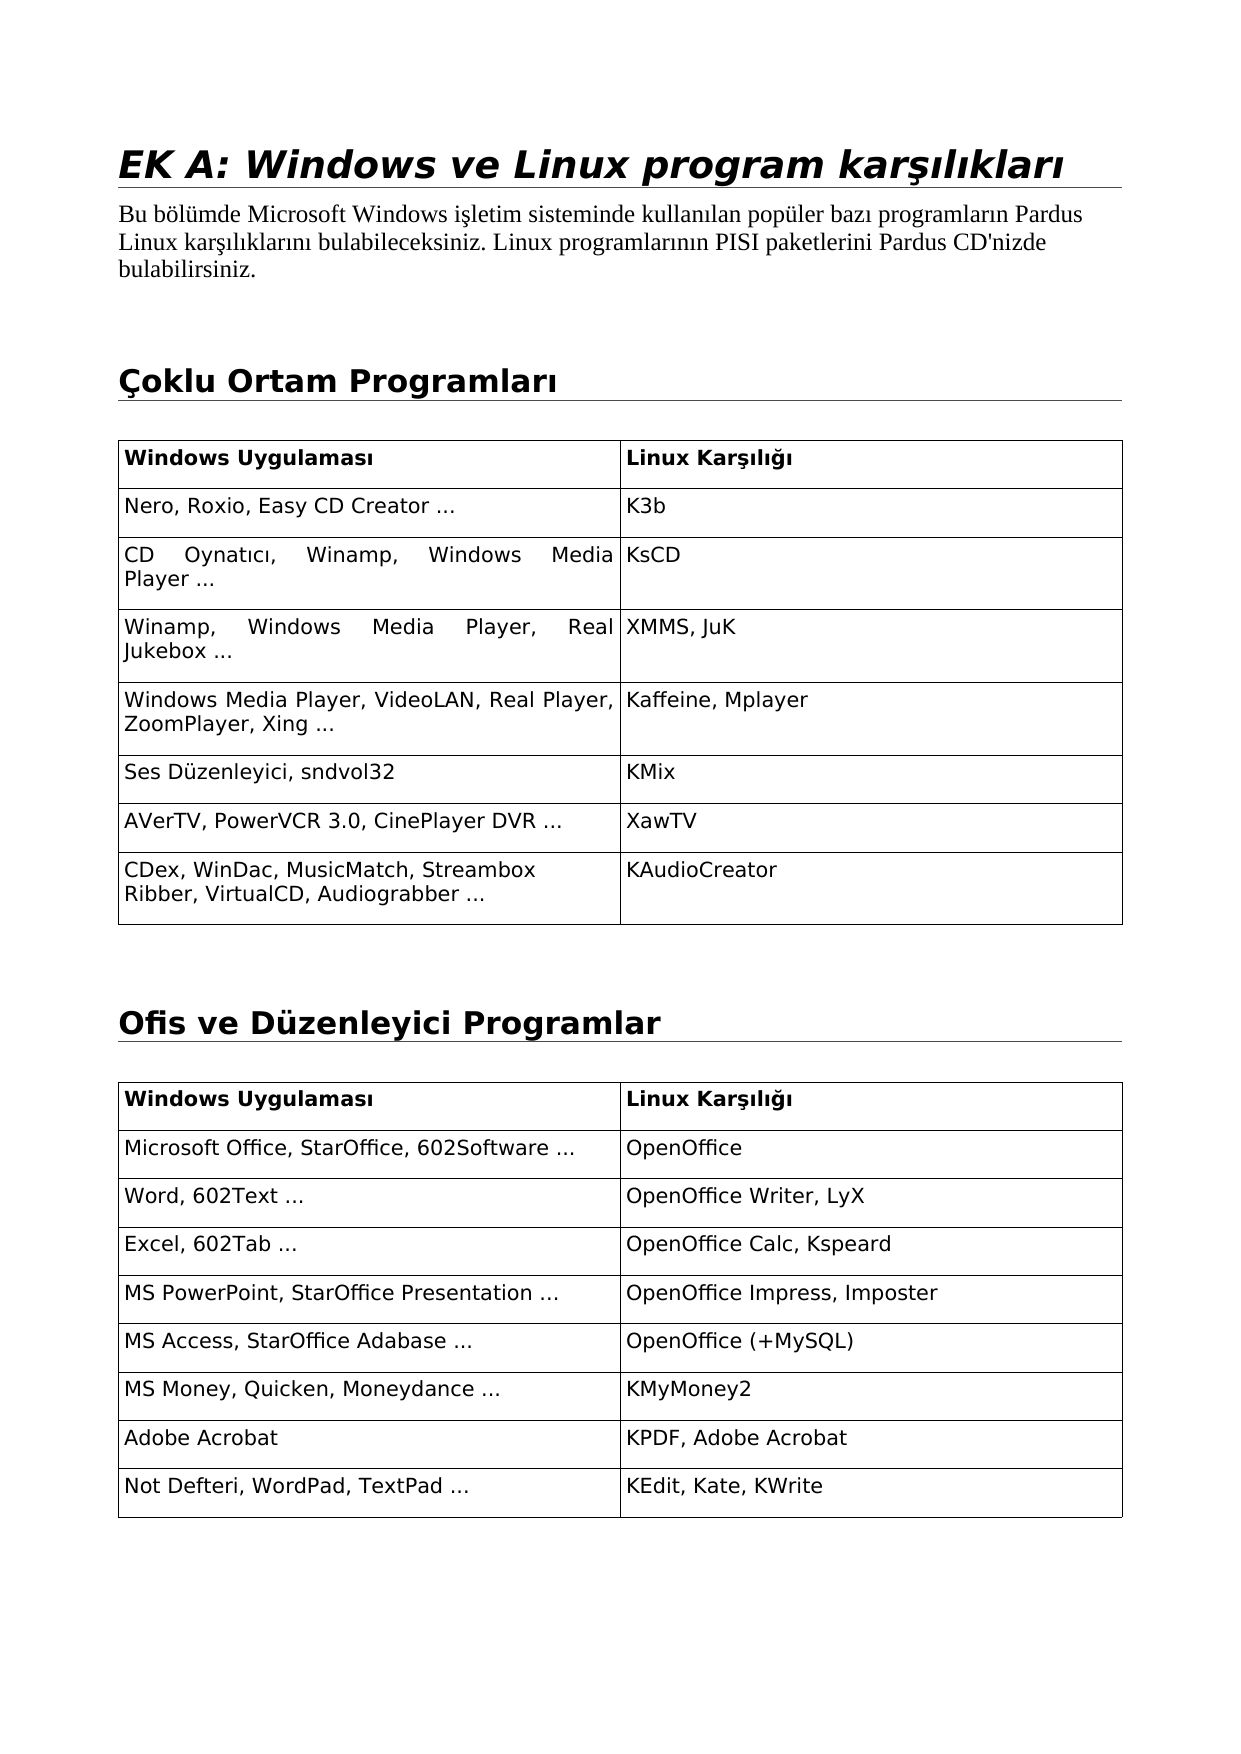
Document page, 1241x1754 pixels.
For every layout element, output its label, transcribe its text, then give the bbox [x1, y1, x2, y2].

table_cell MS Access, StarOffice Adabase ... [119, 1324, 620, 1372]
subtitle Ofis ve Düzenleyici Programlar [118, 1005, 1122, 1041]
table_cell Ses Düzenleyici, sndvol32 [119, 756, 620, 803]
table_cell KPDF, Adobe Acrobat [621, 1421, 1122, 1468]
table_header Windows Uygulaması [119, 1083, 620, 1130]
table_cell AVerTV, PowerVCR 3.0, CinePlayer DVR ... [119, 804, 620, 852]
table_header Linux Karşılığı [621, 1083, 1122, 1130]
table_cell Word, 602Text ... [119, 1179, 620, 1227]
table_cell OpenOffice Calc, Kspeard [621, 1228, 1122, 1275]
table_cell XMMS, JuK [621, 610, 1122, 682]
table_cell KsCD [621, 538, 1122, 609]
table_cell CDex, WinDac, MusicMatch, Streambox Ribber, VirtualCD, Audiograbber ... [119, 853, 620, 924]
table_cell Windows Media Player, VideoLAN, Real Player, ZoomPlayer, Xing ... [119, 683, 620, 755]
text Bu bölümde Microsoft Windows işletim sisteminde kullanılan popüler bazı programların Pardus Linux karşılıklarını bulabileceksiniz. Linux programlarının PISI paketlerini Pardus CD'nizde bulabilirsiniz. [118, 200, 1122, 283]
table_header Windows Uygulaması [119, 441, 620, 488]
table_cell Kaffeine, Mplayer [621, 683, 1122, 755]
table_cell Nero, Roxio, Easy CD Creator ... [119, 489, 620, 537]
table_cell MS Money, Quicken, Moneydance ... [119, 1373, 620, 1420]
table_cell OpenOffice (+MySQL) [621, 1324, 1122, 1372]
table_cell KAudioCreator [621, 853, 1122, 924]
table_cell Excel, 602Tab ... [119, 1228, 620, 1275]
table_cell OpenOffice [621, 1131, 1122, 1178]
table_cell KMyMoney2 [621, 1373, 1122, 1420]
table_cell KEdit, Kate, KWrite [621, 1469, 1122, 1517]
table_cell MS PowerPoint, StarOffice Presentation ... [119, 1276, 620, 1323]
table_cell XawTV [621, 804, 1122, 852]
table_cell CD Oynatıcı, Winamp, Windows Media Player ... [119, 538, 620, 609]
table_cell Winamp, Windows Media Player, Real Jukebox ... [119, 610, 620, 682]
table_cell OpenOffice Writer, LyX [621, 1179, 1122, 1227]
table_cell OpenOffice Impress, Imposter [621, 1276, 1122, 1323]
table_cell Microsoft Office, StarOffice, 602Software ... [119, 1131, 620, 1178]
subtitle Çoklu Ortam Programları [118, 363, 1122, 400]
table_header Linux Karşılığı [621, 441, 1122, 488]
table_cell K3b [621, 489, 1122, 537]
subtitle EK A: Windows ve Linux program karşılıkları [118, 143, 1122, 187]
table_cell Not Defteri, WordPad, TextPad ... [119, 1469, 620, 1517]
table_cell Adobe Acrobat [119, 1421, 620, 1468]
table_cell KMix [621, 756, 1122, 803]
